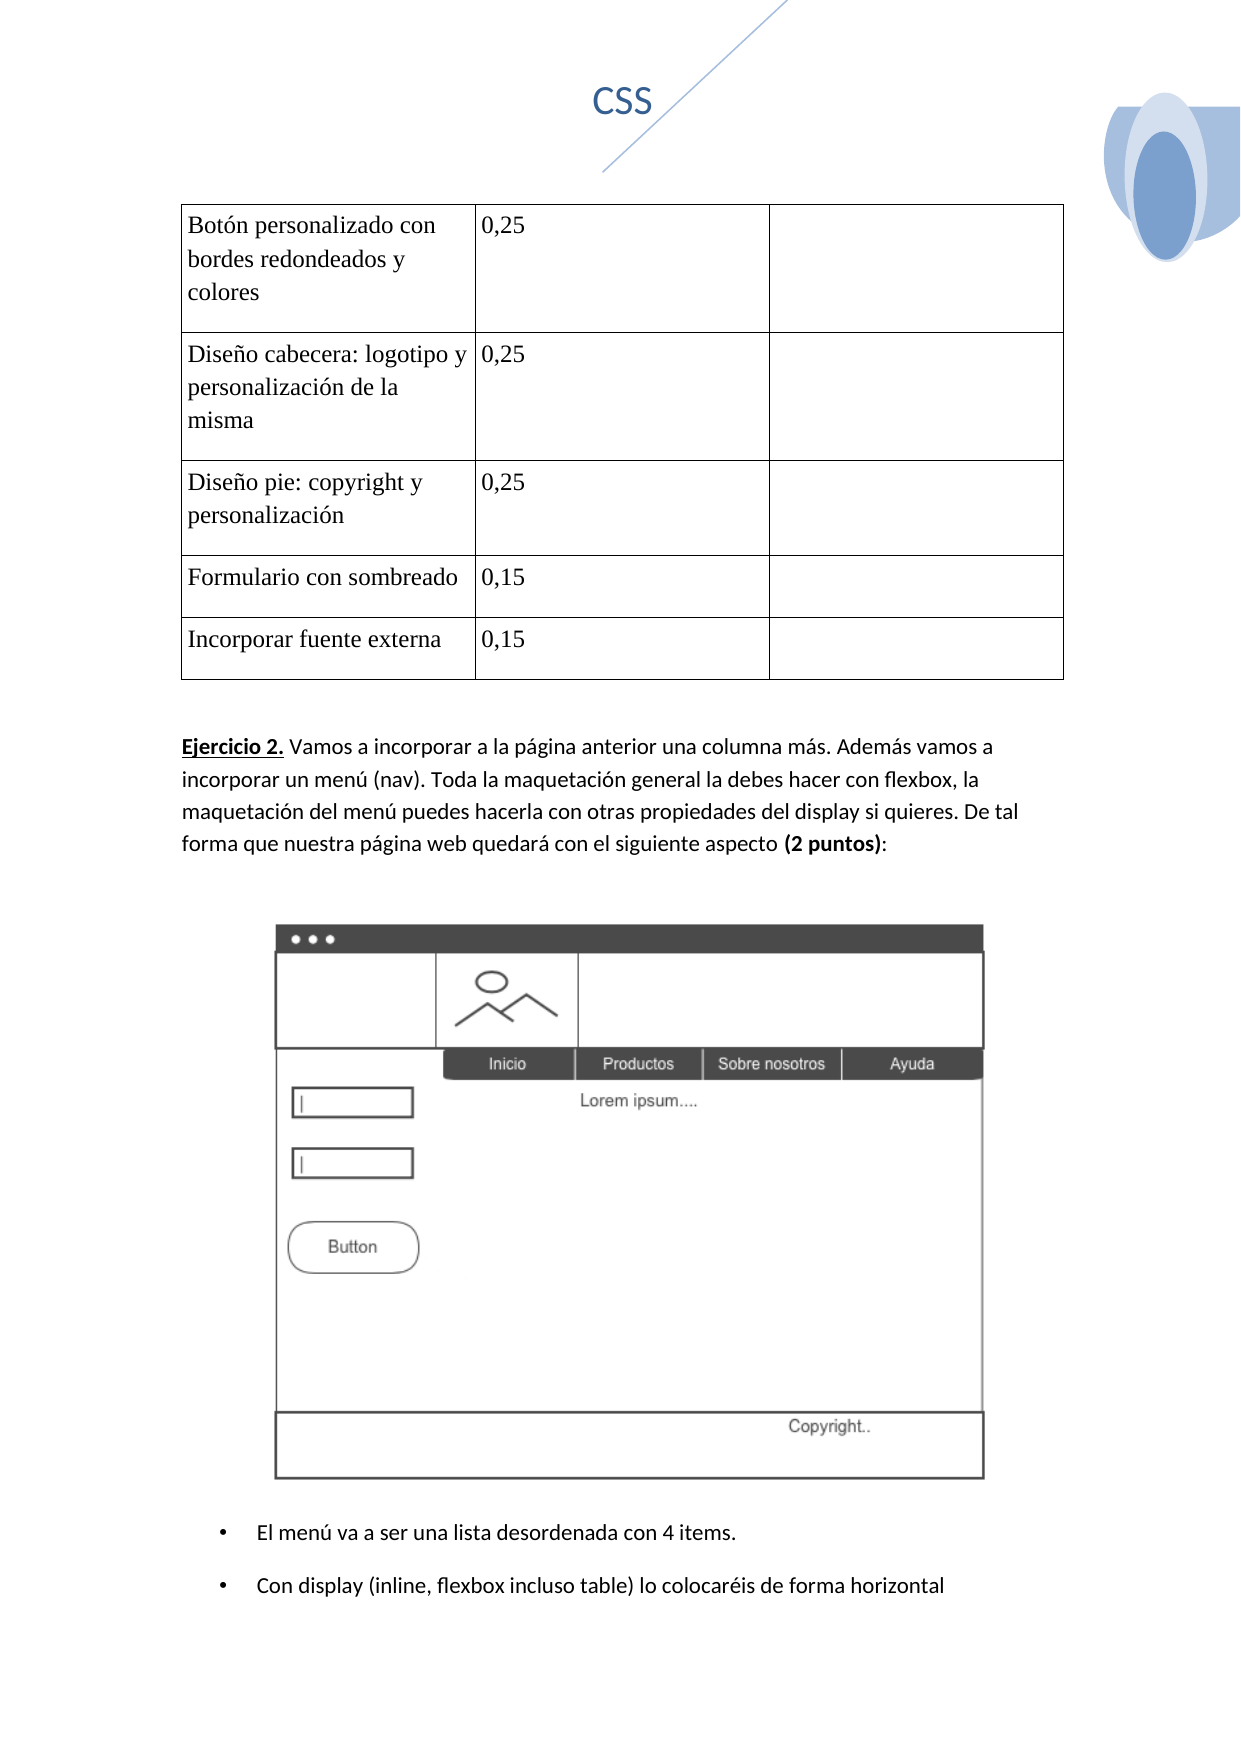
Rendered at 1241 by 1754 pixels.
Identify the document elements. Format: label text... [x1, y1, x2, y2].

table_cell [770, 333, 1063, 460]
table_cell Incorporar fuente externa [182, 618, 475, 679]
table_cell 0,25 [476, 461, 769, 555]
table_cell 0,25 [476, 205, 769, 332]
table_cell Diseño pie: copyright y personalización [182, 461, 475, 555]
table_cell Formulario con sombreado [182, 556, 475, 617]
table_cell [770, 461, 1063, 555]
table_cell [770, 556, 1063, 617]
table_cell 0,15 [476, 618, 769, 679]
table_cell 0,15 [476, 556, 769, 617]
list El menú va a ser una lista desordenada con 4 items. [219, 1518, 1063, 1546]
table_cell Botón personalizado con bordes redondeados y colores [182, 205, 475, 332]
table_cell Diseño cabecera: logotipo y personalización de la misma [182, 333, 475, 460]
list Con display (inline, flexbox incluso table) lo colocaréis de forma horizontal [219, 1571, 1063, 1599]
table_cell 0,25 [476, 333, 769, 460]
table_cell [770, 205, 1063, 332]
table_cell [770, 618, 1063, 679]
picture [214, 882, 1031, 1514]
text Ejercicio 2. Vamos a incorporar a la página anterior una columna más. Además vamos a incorporar un menú (nav). Toda la maquetación general la debes hacer con flexbox, la maquetación del menú puedes hacerla con otras propiedades del display si quieres. De tal forma que nuestra página web quedará con el siguiente aspecto (2 puntos): [182, 732, 1063, 857]
